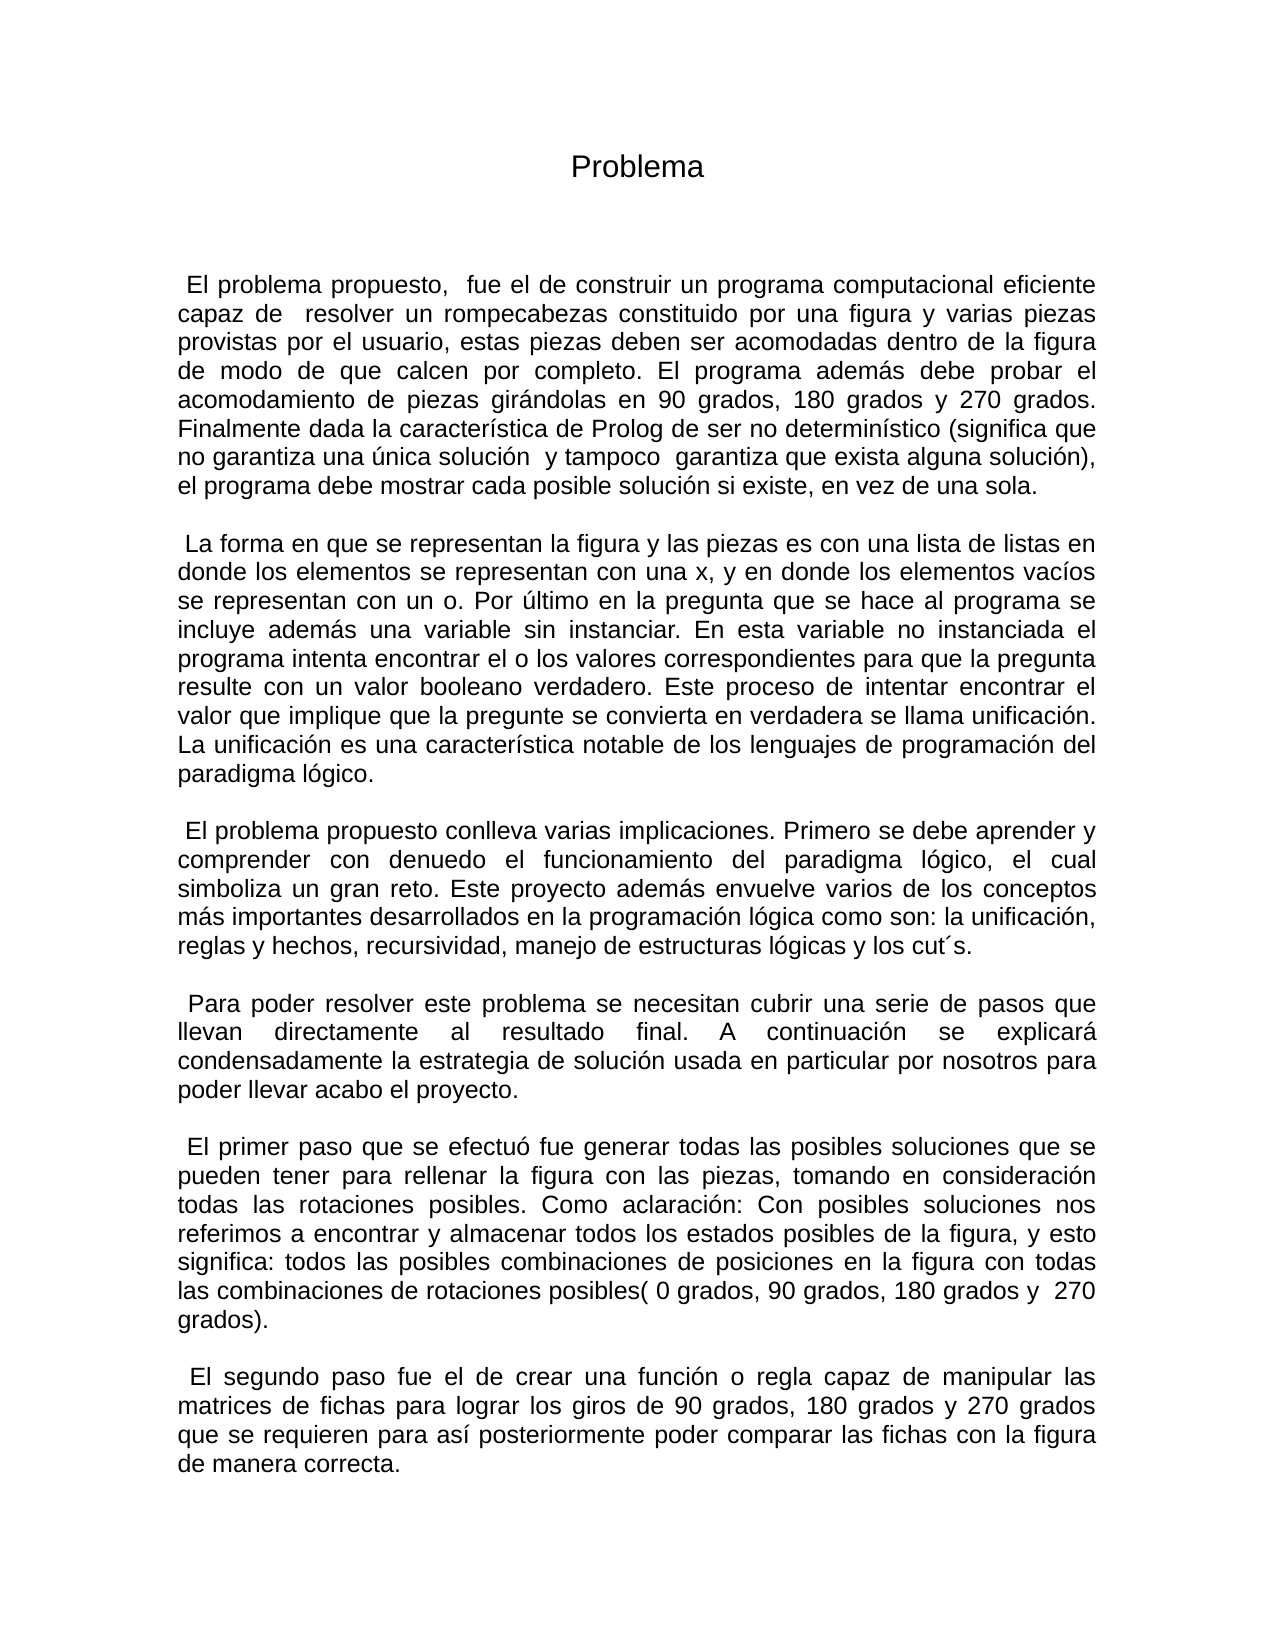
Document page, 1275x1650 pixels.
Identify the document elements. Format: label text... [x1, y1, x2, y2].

text La forma en que se representan la figura y las piezas es con una lista de listas en donde los elementos se representan con una x, y en donde los elementos vacíos se representan con un o. Por último en la pregunta que se hace al programa se incluye además una variable sin instanciar. En esta variable no instanciada el programa intenta encontrar el o los valores correspondientes para que la pregunta resulte con un valor booleano verdadero. Este proceso de intentar encontrar el valor que implique que la pregunte se convierta en verdadera se llama unificación. La unificación es una característica notable de los lenguajes de programación del paradigma lógico. [177, 528, 1098, 787]
text Para poder resolver este problema se necesitan cubrir una serie de pasos que llevan directamente al resultado final. A continuación se explicará condensadamente la estrategia de solución usada en particular por nosotros para poder llevar acabo el proyecto. [177, 988, 1098, 1103]
text El segundo paso fue el de crear una función o regla capaz de manipular las matrices de fichas para lograr los giros de 90 grados, 180 grados y 270 grados que se requieren para así posteriormente poder comparar las fichas con la figura de manera correcta. [177, 1362, 1098, 1477]
text Problema [177, 148, 1098, 183]
text El problema propuesto, fue el de construir un programa computacional eficiente capaz de resolver un rompecabezas constituido por una figura y varias piezas provistas por el usuario, estas piezas deben ser acomodadas dentro de la figura de modo de que calcen por completo. El programa además debe probar el acomodamiento de piezas girándolas en 90 grados, 180 grados y 270 grados. Finalmente dada la característica de Prolog de ser no determinístico (significa que no garantiza una única solución y tampoco garantiza que exista alguna solución), el programa debe mostrar cada posible solución si existe, en vez de una sola. [177, 270, 1098, 500]
text El problema propuesto conlleva varias implicaciones. Primero se debe aprender y comprender con denuedo el funcionamiento del paradigma lógico, el cual simboliza un gran reto. Este proyecto además envuelve varios de los conceptos más importantes desarrollados en la programación lógica como son: la unificación, reglas y hechos, recursividad, manejo de estructuras lógicas y los cut´s. [177, 816, 1098, 960]
text El primer paso que se efectuó fue generar todas las posibles soluciones que se pueden tener para rellenar la figura con las piezas, tomando en consideración todas las rotaciones posibles. Como aclaración: Con posibles soluciones nos referimos a encontrar y almacenar todos los estados posibles de la figura, y esto significa: todos las posibles combinaciones de posiciones en la figura con todas las combinaciones de rotaciones posibles( 0 grados, 90 grados, 180 grados y 270 grados). [177, 1132, 1098, 1333]
